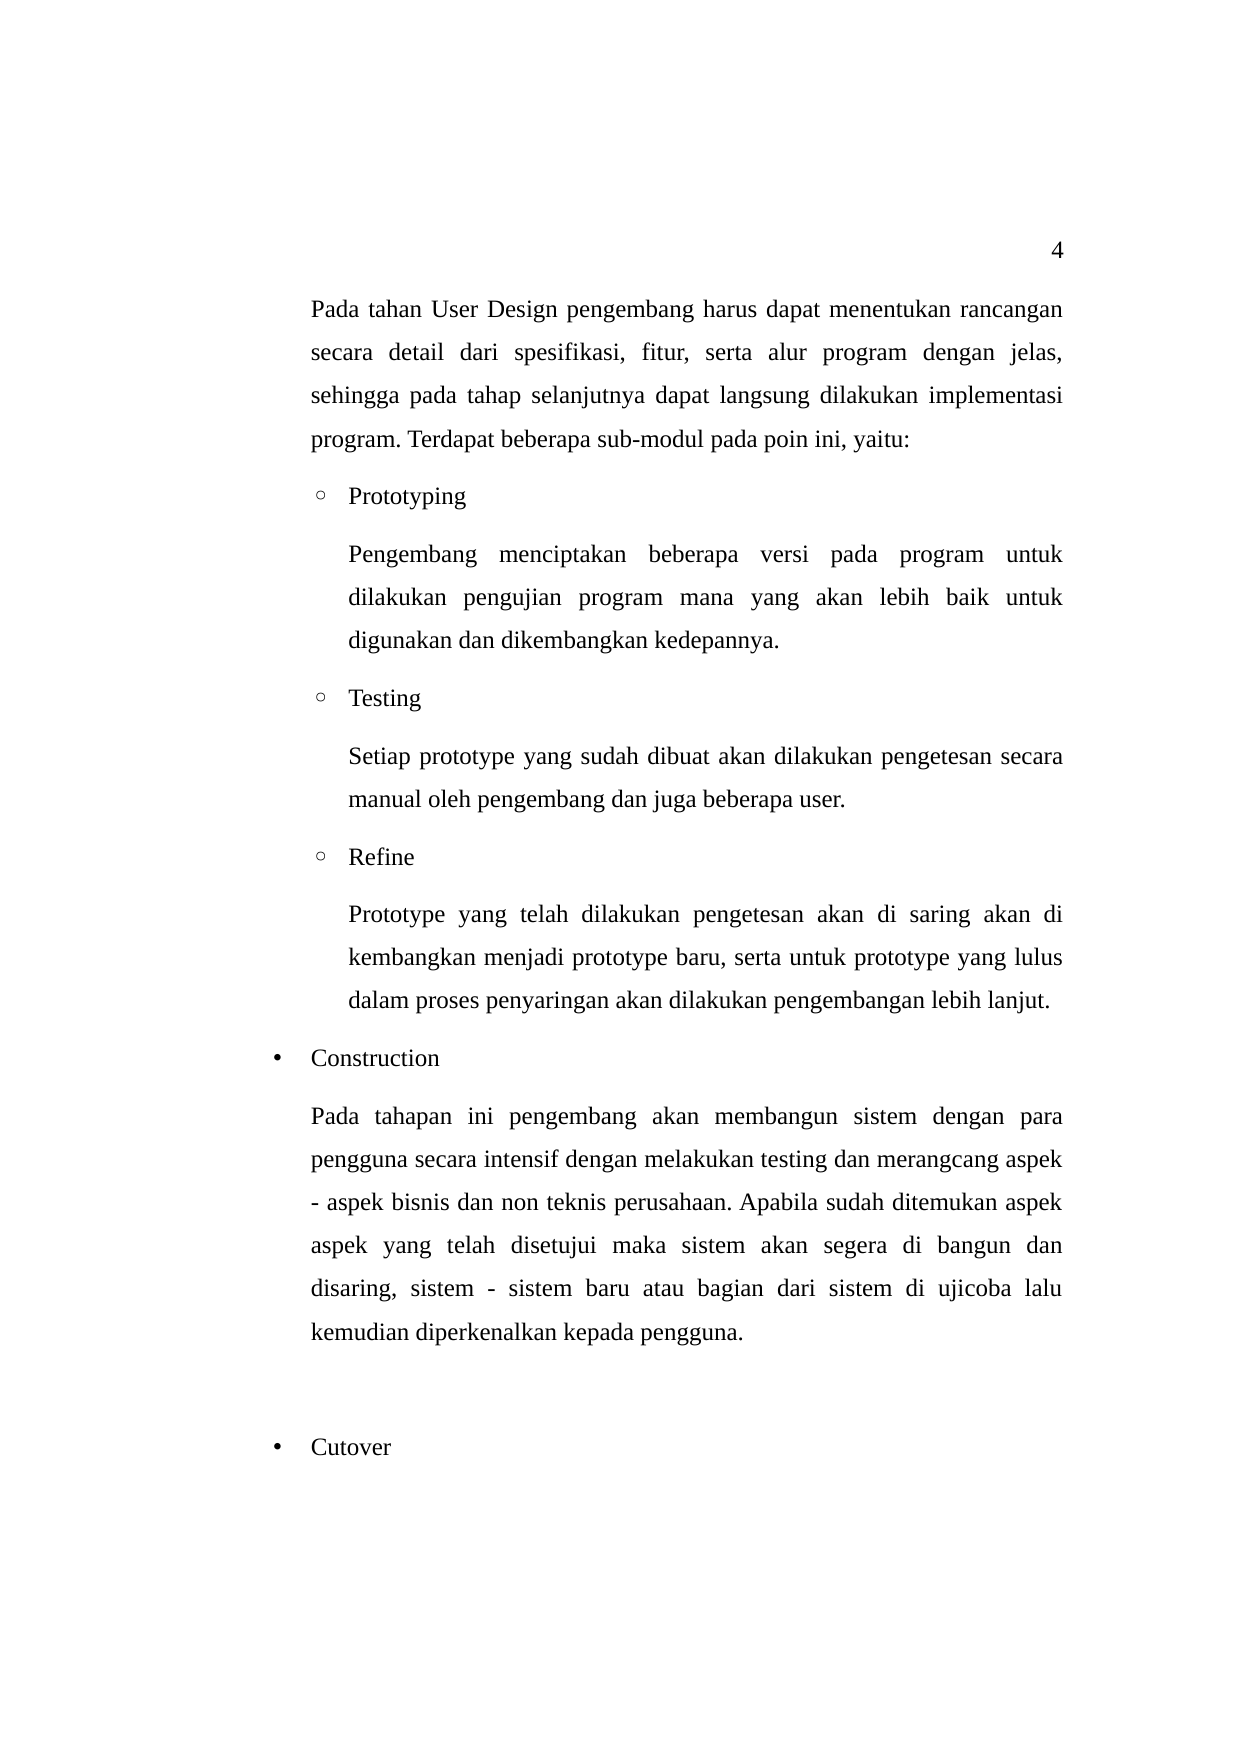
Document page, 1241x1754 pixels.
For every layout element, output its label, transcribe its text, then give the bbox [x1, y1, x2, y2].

list Pada tahan User Design pengembang harus dapat menentukan rancangan secara detail dari spesifikasi, fitur, serta alur program dengan jelas, sehingga pada tahap selanjutnya dapat langsung dilakukan implementasi program. Terdapat beberapa sub-modul pada poin ini, yaitu: [273, 294, 1063, 452]
list Pengembang menciptakan beberapa versi pada program untuk dilakukan pengujian program mana yang akan lebih baik untuk digunakan dan dikembangkan kedepannya. [311, 539, 1063, 654]
list Testing [311, 683, 1063, 712]
list Refine [311, 842, 1063, 870]
list Setiap prototype yang sudah dibuat akan dilakukan pengetesan secara manual oleh pengembang dan juga beberapa user. [311, 741, 1063, 813]
list Construction [273, 1043, 1063, 1072]
list Prototyping [311, 481, 1063, 510]
list Cutover [273, 1432, 1063, 1461]
list Pada tahapan ini pengembang akan membangun sistem dengan para pengguna secara intensif dengan melakukan testing dan merangcang aspek - aspek bisnis dan non teknis perusahaan. Apabila sudah ditemukan aspek aspek yang telah disetujui maka sistem akan segera di bangun dan disaring, sistem - sistem baru atau bagian dari sistem di ujicoba lalu kemudian diperkenalkan kepada pengguna. [273, 1101, 1063, 1345]
list Prototype yang telah dilakukan pengetesan akan di saring akan di kembangkan menjadi prototype baru, serta untuk prototype yang lulus dalam proses penyaringan akan dilakukan pengembangan lebih lanjut. [311, 899, 1063, 1014]
